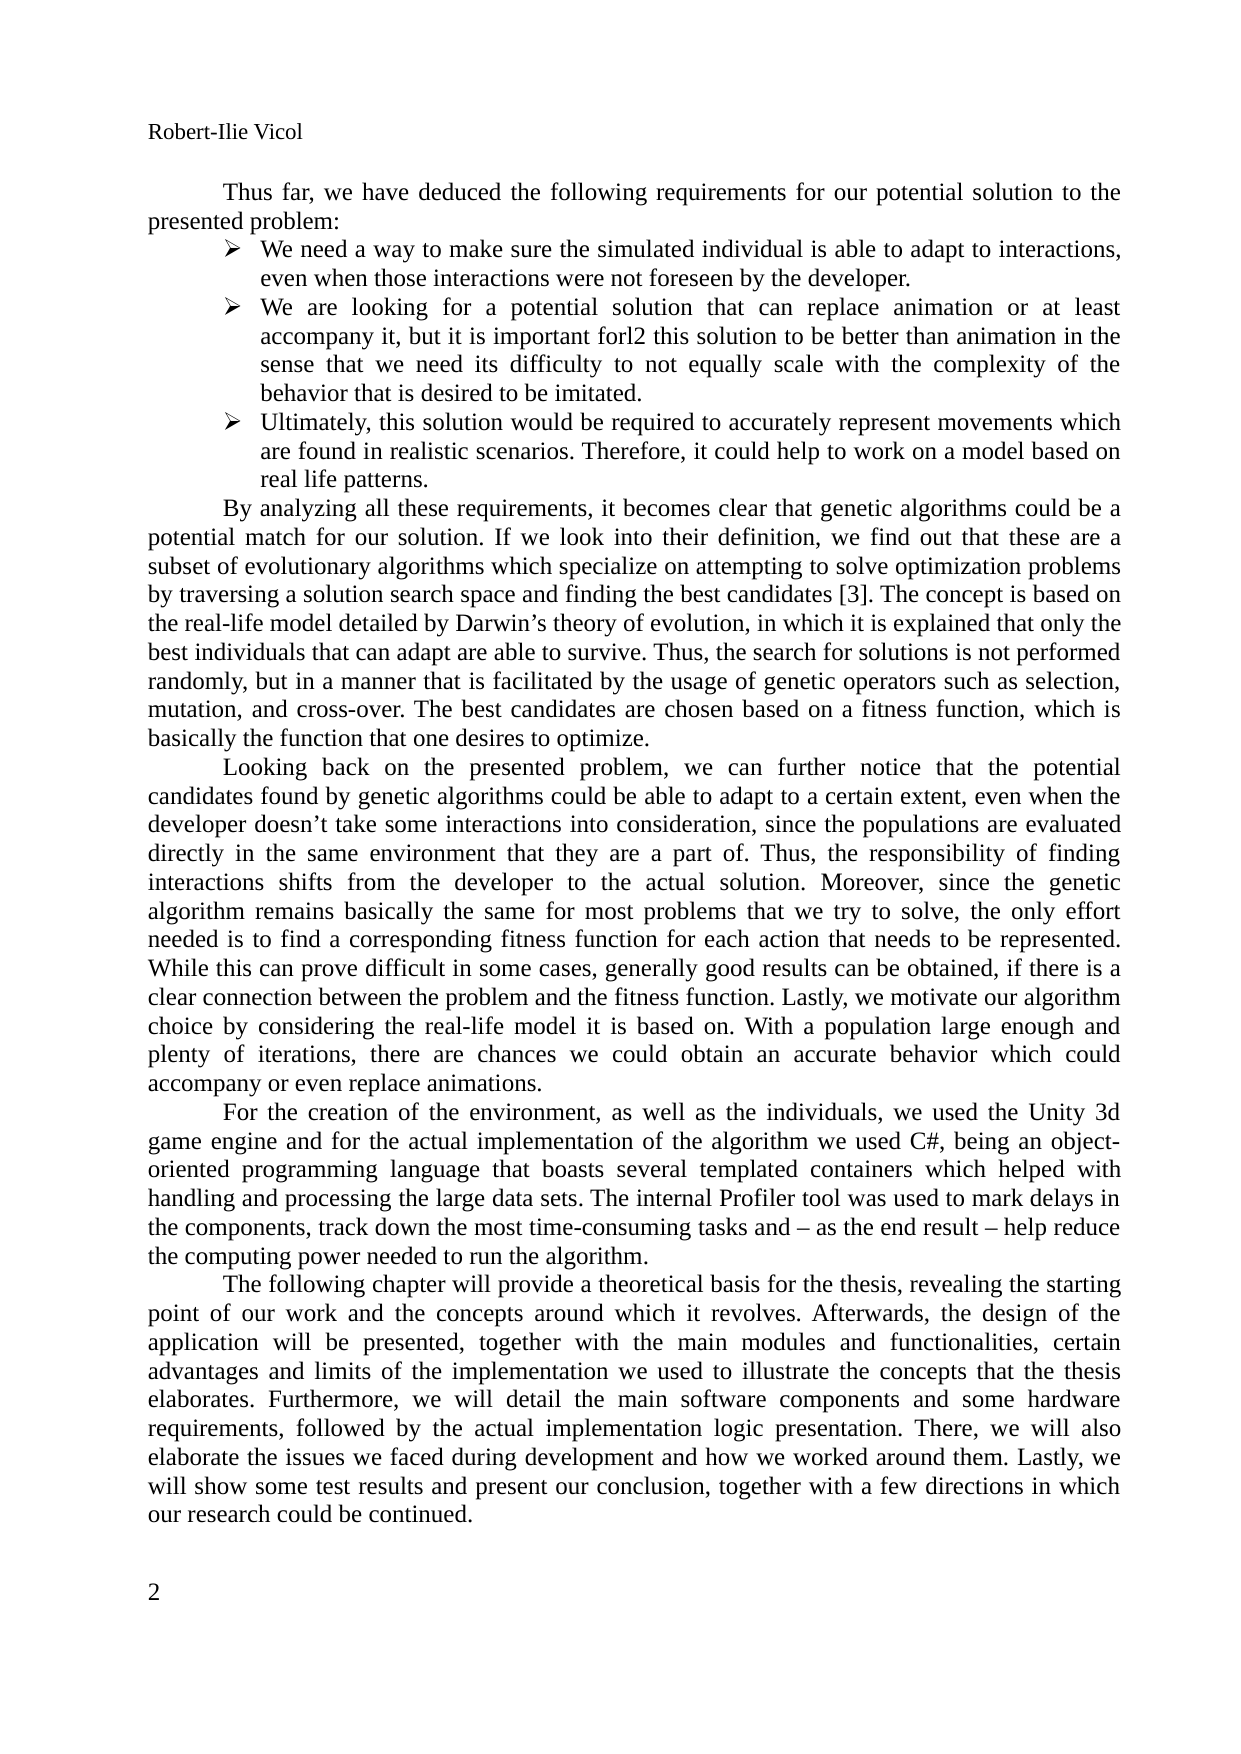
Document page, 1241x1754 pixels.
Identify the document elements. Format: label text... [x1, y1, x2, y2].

list We need a way to make sure the simulated individual is able to adapt to interactions, even when those interactions were not foreseen by the developer. [223, 234, 1122, 292]
text The following chapter will provide a theoretical basis for the thesis, revealing the starting point of our work and the concepts around which it revolves. Afterwards, the design of the application will be presented, together with the main modules and functionalities, certain advantages and limits of the implementation we used to illustrate the concepts that the thesis elaborates. Furthermore, we will detail the main software components and some hardware requirements, followed by the actual implementation logic presentation. There, we will also elaborate the issues we faced during development and how we worked around them. Lastly, we will show some test results and present our conclusion, together with a few directions in which our research could be continued. [148, 1269, 1122, 1528]
list We are looking for a potential solution that can replace animation or at least accompany it, but it is important forl2 this solution to be better than animation in the sense that we need its difficulty to not equally scale with the complexity of the behavior that is desired to be imitated. [223, 292, 1122, 407]
text Thus far, we have deduced the following requirements for our potential solution to the presented problem: [148, 177, 1122, 234]
list Ultimately, this solution would be required to accurately represent movements which are found in realistic scenarios. Therefore, it could help to work on a model based on real life patterns. [223, 407, 1122, 493]
text By analyzing all these requirements, it becomes clear that genetic algorithms could be a potential match for our solution. If we look into their definition, we find out that these are a subset of evolutionary algorithms which specialize on attempting to solve optimization problems by traversing a solution search space and finding the best candidates [3]. The concept is based on the real-life model detailed by Darwin’s theory of evolution, in which it is explained that only the best individuals that can adapt are able to survive. Thus, the search for solutions is not performed randomly, but in a manner that is facilitated by the usage of genetic operators such as selection, mutation, and cross-over. The best candidates are chosen based on a fitness function, which is basically the function that one desires to optimize. [148, 493, 1122, 752]
text Looking back on the presented problem, we can further notice that the potential candidates found by genetic algorithms could be able to adapt to a certain extent, even when the developer doesn’t take some interactions into consideration, since the populations are evaluated directly in the same environment that they are a part of. Thus, the responsibility of finding interactions shifts from the developer to the actual solution. Moreover, since the genetic algorithm remains basically the same for most problems that we try to solve, the only effort needed is to find a corresponding fitness function for each action that needs to be represented. While this can prove difficult in some cases, generally good results can be obtained, if there is a clear connection between the problem and the fitness function. Lastly, we motivate our algorithm choice by considering the real-life model it is based on. With a population large enough and plenty of iterations, there are chances we could obtain an accurate behavior which could accompany or even replace animations. [148, 752, 1122, 1097]
text For the creation of the environment, as well as the individuals, we used the Unity 3d game engine and for the actual implementation of the algorithm we used C#, being an object-oriented programming language that boasts several templated containers which helped with handling and processing the large data sets. The internal Profiler tool was used to mark delays in the components, track down the most time-consuming tasks and – as the end result – help reduce the computing power needed to run the algorithm. [148, 1097, 1122, 1269]
